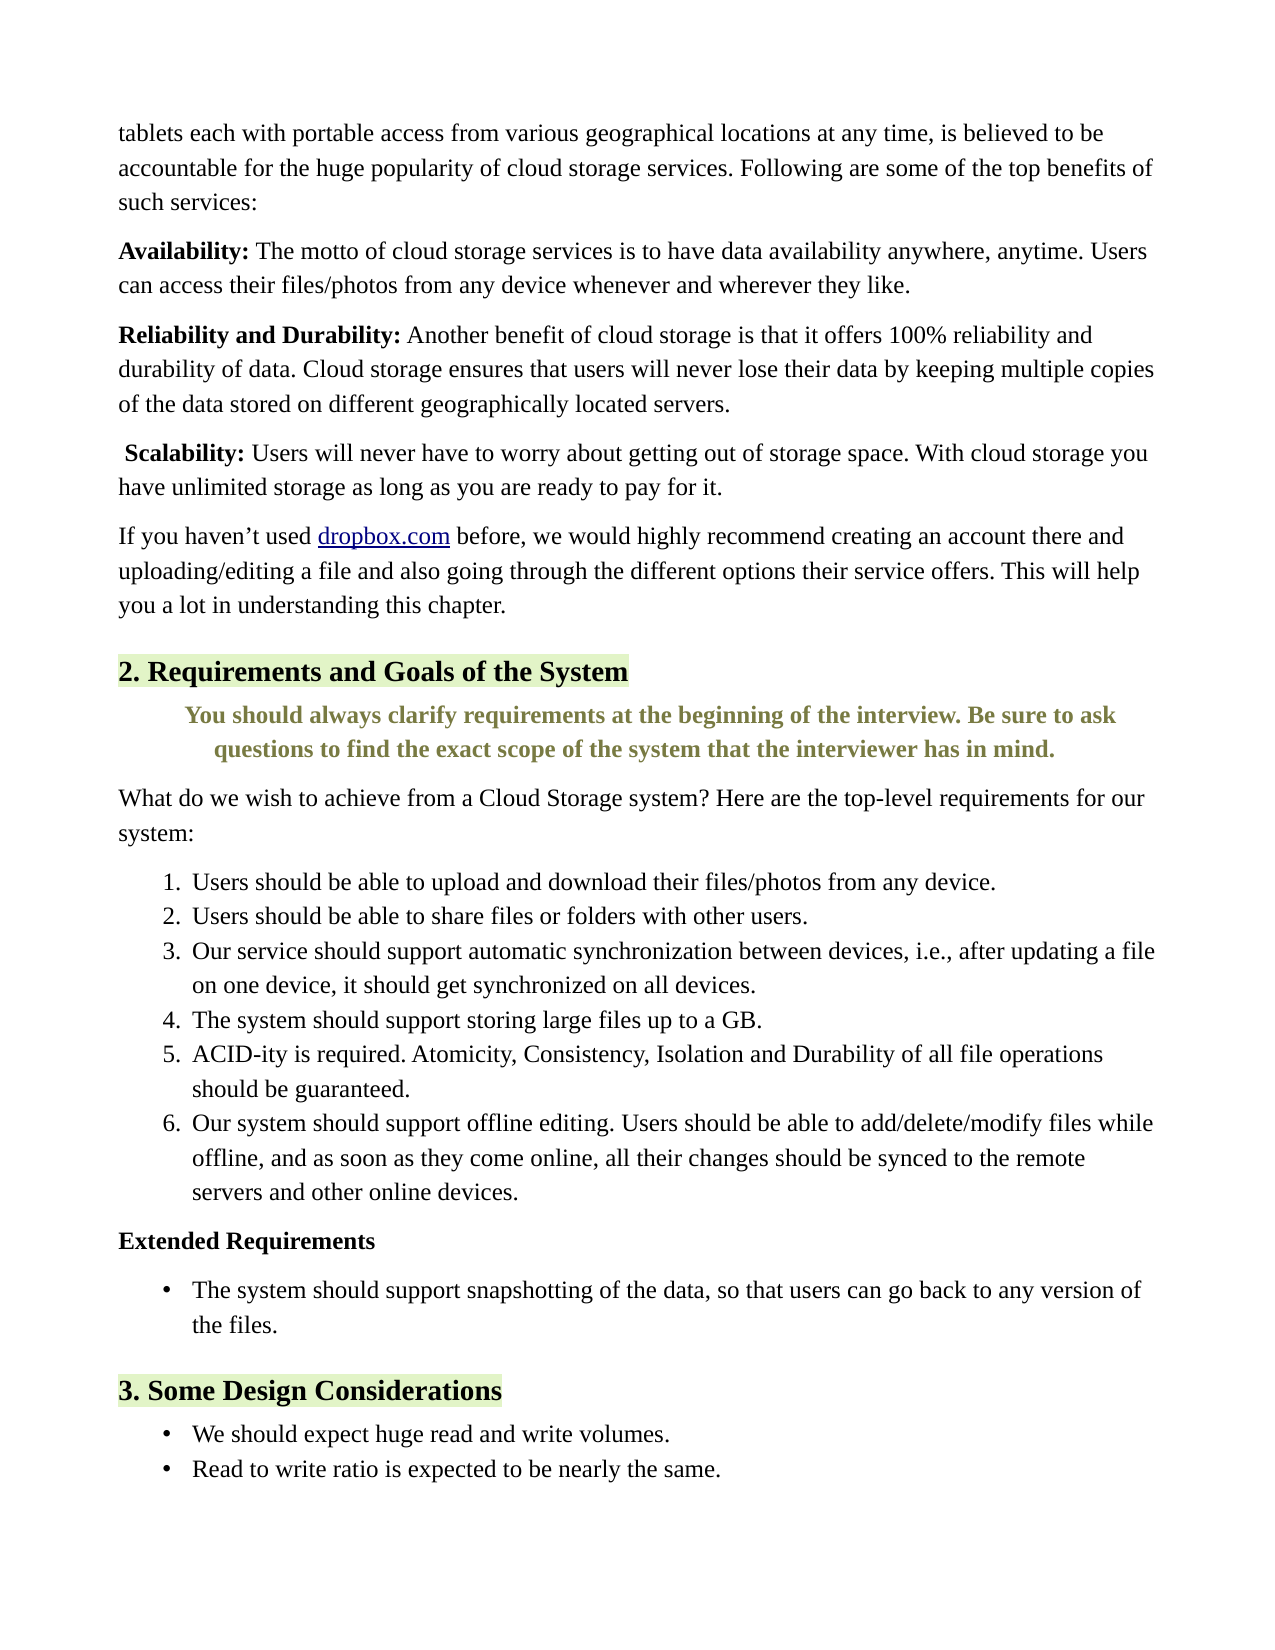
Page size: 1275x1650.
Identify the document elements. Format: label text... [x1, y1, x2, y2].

list Users should be able to share files or folders with other users. [162, 901, 1157, 930]
text Scalability: Users will never have to worry about getting out of storage space. With cloud storage you have unlimited storage as long as you are ready to pay for it. [118, 438, 1157, 501]
text 💡 You should always clarify requirements at the beginning of the interview. Be sure to ask questions to find the exact scope of the system that the interviewer has in mind. [118, 700, 1157, 763]
text If you haven’t used dropbox.com before, we would highly recommend creating an account there and uploading/editing a file and also going through the different options their service offers. This will help you a lot in understanding this chapter. [118, 521, 1157, 619]
list Users should be able to upload and download their files/photos from any device. [162, 867, 1157, 896]
list ACID-ity is required. Atomicity, Consistency, Isolation and Durability of all file operations should be guaranteed. [162, 1039, 1157, 1103]
text Availability: The motto of cloud storage services is to have data availability anywhere, anytime. Users can access their files/photos from any device whenever and wherever they like. [118, 236, 1157, 299]
subtitle 3. Some Design Considerations [118, 1373, 1157, 1407]
text Reliability and Durability: Another benefit of cloud storage is that it offers 100% reliability and durability of data. Cloud storage ensures that users will never lose their data by keeping multiple copies of the data stored on different geographically located servers. [118, 320, 1157, 417]
list We should expect huge read and write volumes. [162, 1419, 1157, 1448]
text What do we wish to achieve from a Cloud Storage system? Here are the top-level requirements for our system: [118, 783, 1157, 847]
text tablets each with portable access from various geographical locations at any time, is believed to be accountable for the huge popularity of cloud storage services. Following are some of the top benefits of such services: [118, 118, 1157, 216]
list The system should support storing large files up to a GB. [162, 1005, 1157, 1034]
list Our system should support offline editing. Users should be able to add/delete/modify files while offline, and as soon as they come online, all their changes should be synced to the remote servers and other online devices. [162, 1108, 1157, 1206]
text Extended Requirements [118, 1226, 1157, 1255]
subtitle 2. Requirements and Goals of the System [118, 654, 1157, 687]
list Our service should support automatic synchronization between devices, i.e., after updating a file on one device, it should get synchronized on all devices. [162, 936, 1157, 999]
list Read to write ratio is expected to be nearly the same. [162, 1454, 1157, 1483]
list The system should support snapshotting of the data, so that users can go back to any version of the files. [162, 1275, 1157, 1339]
